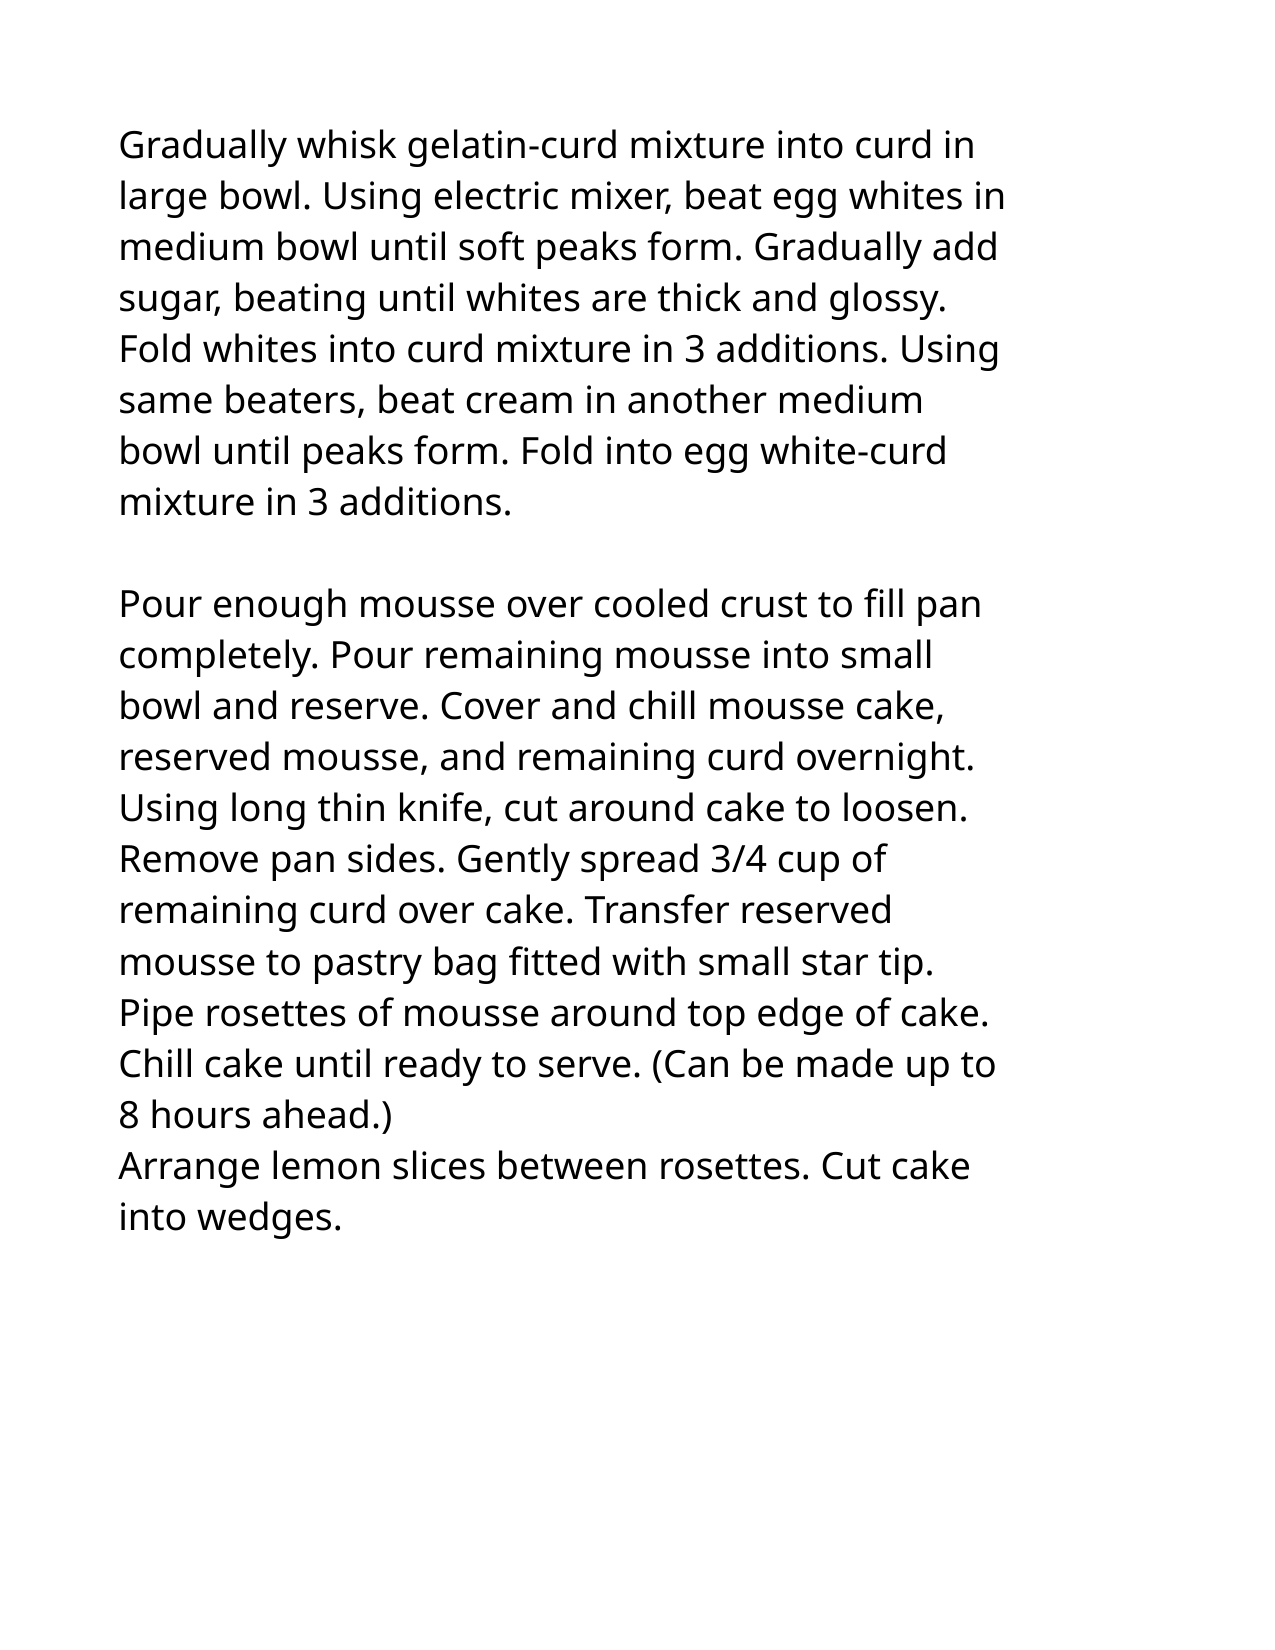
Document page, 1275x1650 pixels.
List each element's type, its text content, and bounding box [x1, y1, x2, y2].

table_header Gradually whisk gelatin-curd mixture into curd in large bowl. Using electric mixer, beat egg whites in medium bowl until soft peaks form. Gradually add sugar, beating until whites are thick and glossy. Fold whites into curd mixture in 3 additions. Using same beaters, beat cream in another medium bowl until peaks form. Fold into egg white-curd mixture in 3 additions. Pour enough mousse over cooled crust to fill pan completely. Pour remaining mousse into small bowl and reserve. Cover and chill mousse cake, reserved mousse, and remaining curd overnight. Using long thin knife, cut around cake to loosen. Remove pan sides. Gently spread 3/4 cup of remaining curd over cake. Transfer reserved mousse to pastry bag fitted with small star tip. Pipe rosettes of mousse around top edge of cake. Chill cake until ready to serve. (Can be made up to 8 hours ahead.) Arrange lemon slices between rosettes. Cut cake into wedges. [107, 118, 1018, 1241]
